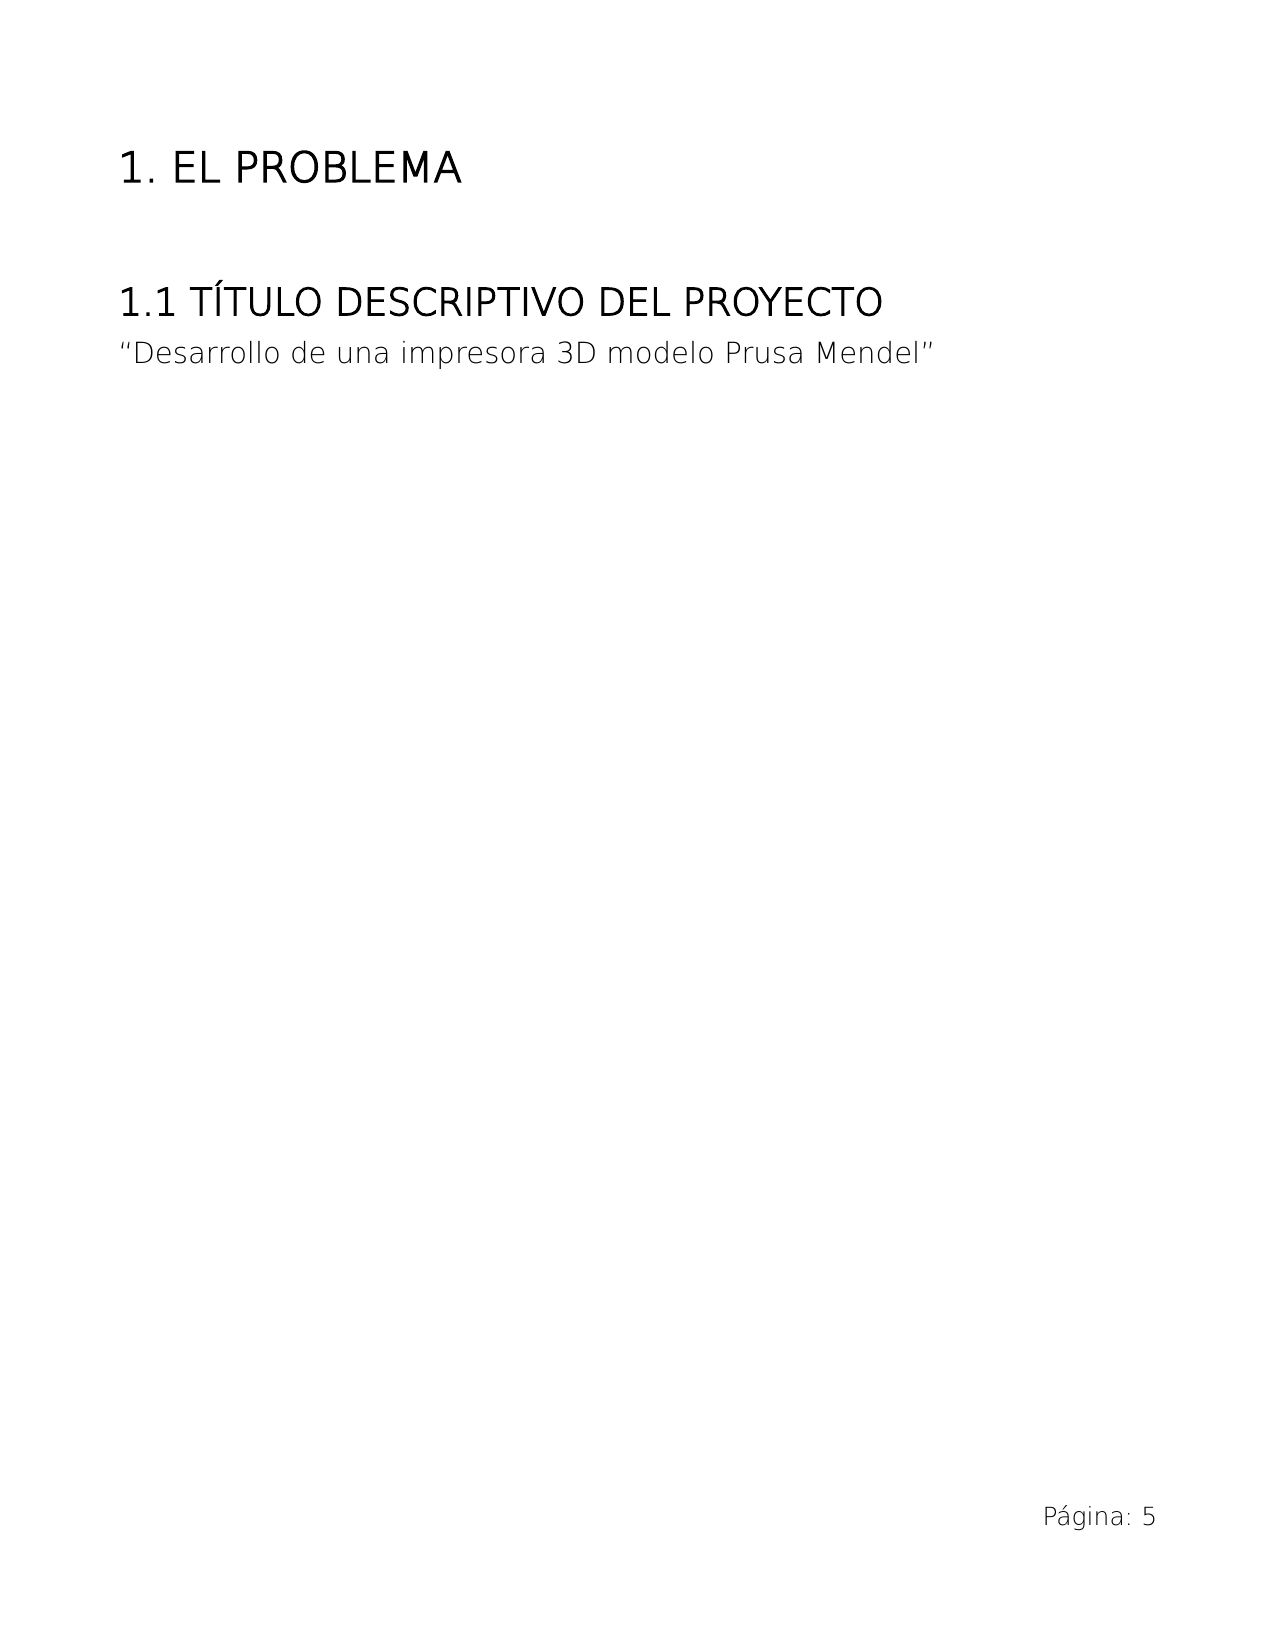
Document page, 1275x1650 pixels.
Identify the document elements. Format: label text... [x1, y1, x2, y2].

text “Desarrollo de una impresora 3D modelo Prusa Mendel” [118, 336, 1157, 370]
subtitle 1. EL PROBLEMA [118, 143, 1157, 192]
subtitle 1.1 TÍTULO DESCRIPTIVO DEL PROYECTO [118, 280, 1157, 324]
